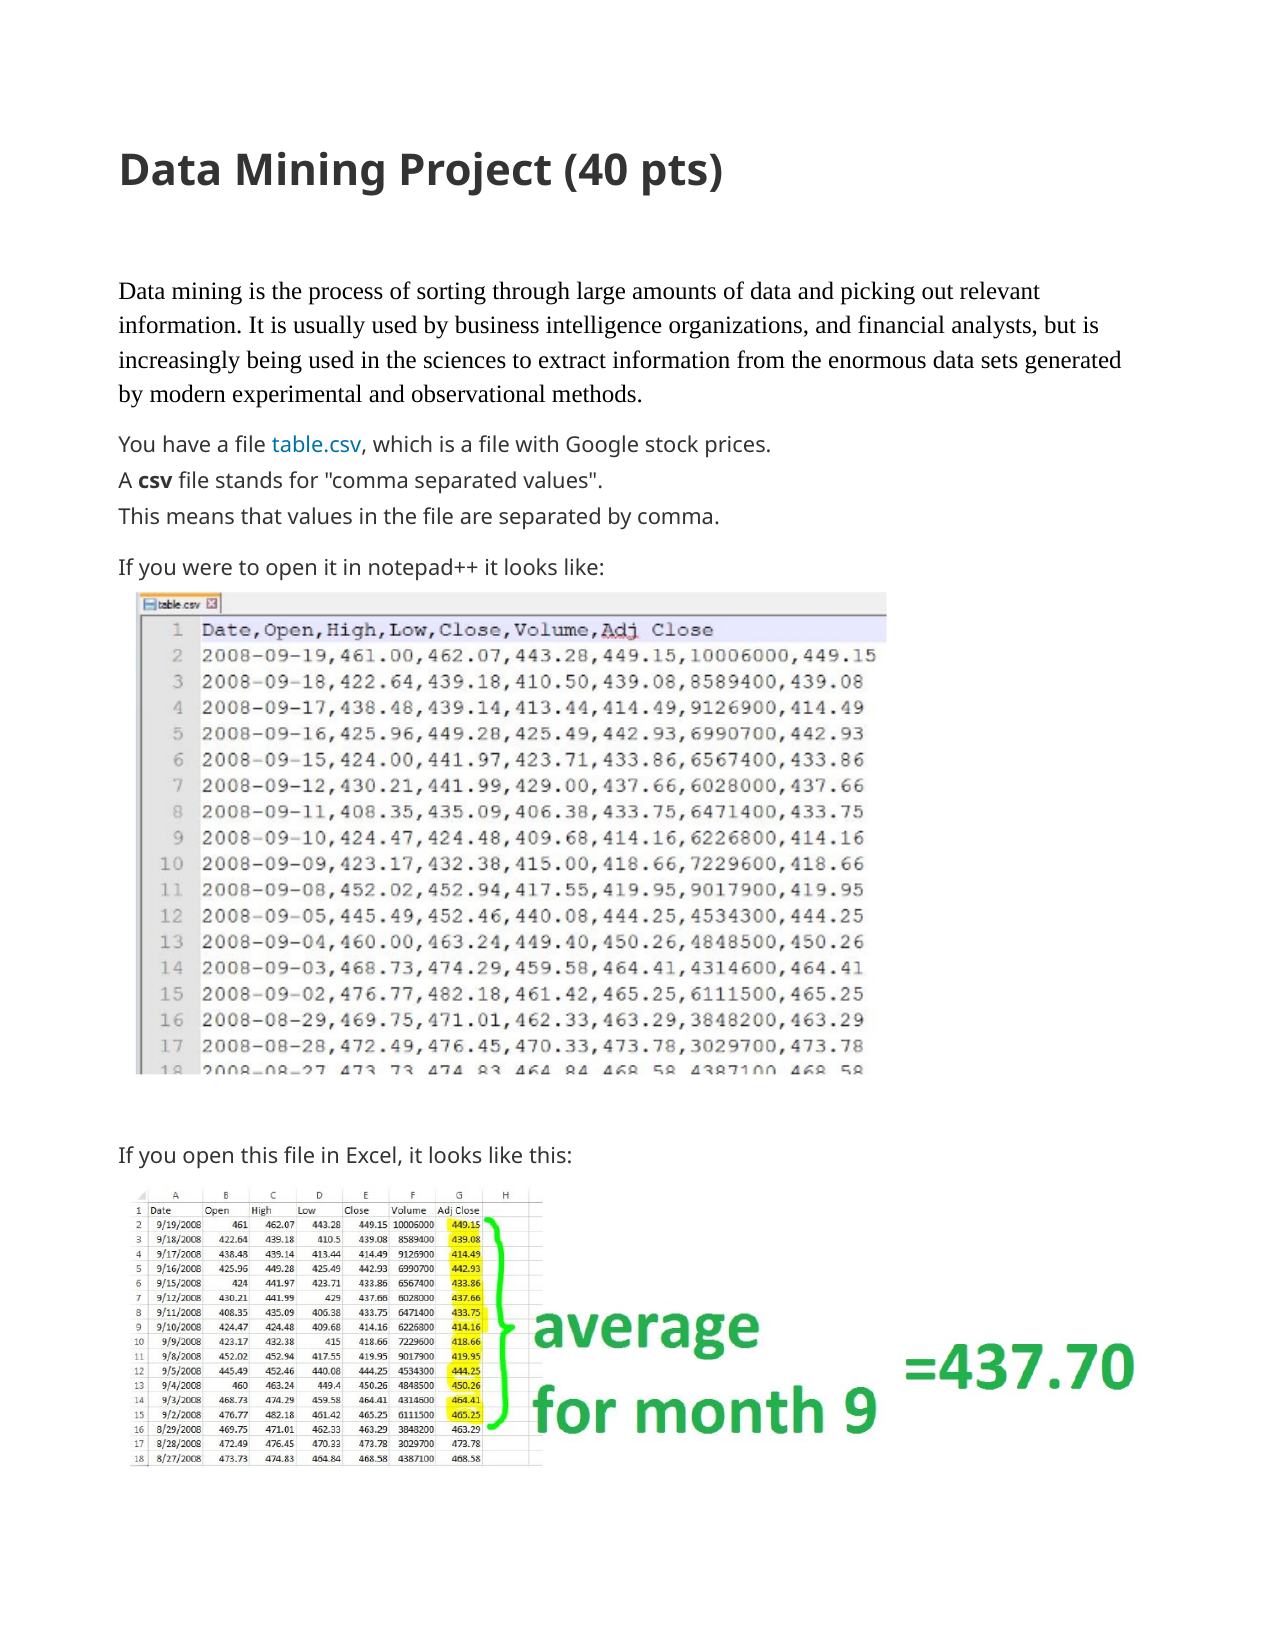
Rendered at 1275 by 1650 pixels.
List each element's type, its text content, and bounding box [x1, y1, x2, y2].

picture [124, 1183, 1152, 1477]
text If you were to open it in notepad++ it looks like: [118, 552, 1157, 582]
text You have a file table.csv, which is a file with Google stock prices. A csv file stands for "comma separated values". This means that values in the file are separated by comma. [118, 429, 1157, 531]
subtitle Data Mining Project (40 pts) [118, 139, 1157, 198]
text Data mining is the process of sorting through large amounts of data and picking out relevant information. It is usually used by business intelligence organizations, and financial analysts, but is increasingly being used in the sciences to extract information from the enormous data sets generated by modern experimental and observational methods. [118, 276, 1157, 408]
text If you open this file in Excel, it looks like this: [118, 1140, 1157, 1170]
picture [733, 585, 900, 1032]
